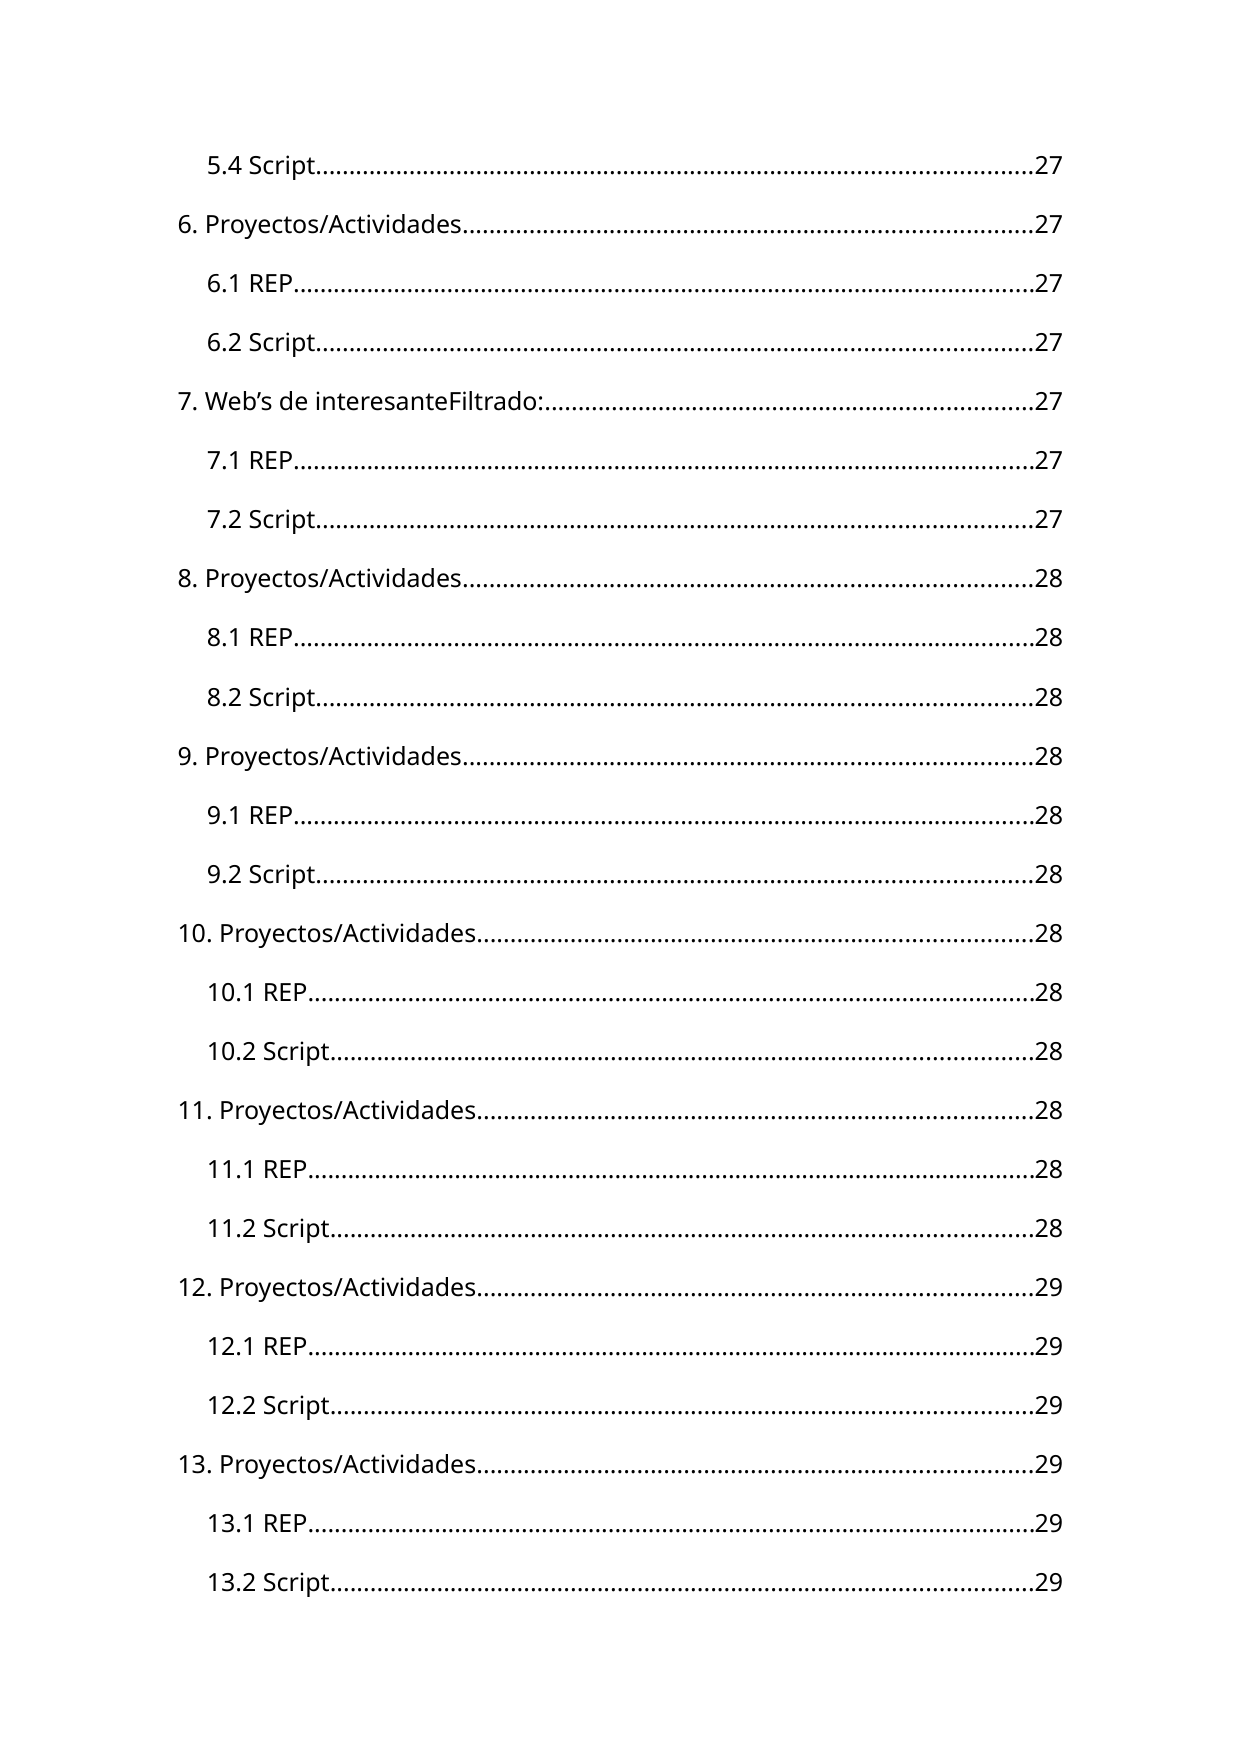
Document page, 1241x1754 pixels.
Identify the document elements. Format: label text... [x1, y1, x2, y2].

text 13. Proyectos/Actividades 29 [177, 1447, 1063, 1481]
text 10. Proyectos/Actividades 28 [177, 915, 1063, 949]
text 12.1 REP 29 [207, 1329, 1063, 1363]
text 6.2 Script 27 [207, 325, 1063, 359]
text 7. Web’s de interesanteFiltrado: 27 [177, 384, 1063, 418]
text 12.2 Script 29 [207, 1388, 1063, 1422]
text 9. Proyectos/Actividades 28 [177, 738, 1063, 772]
text 8.1 REP 28 [207, 620, 1063, 654]
text 13.2 Script 29 [207, 1565, 1063, 1599]
text 6. Proyectos/Actividades 27 [177, 207, 1063, 241]
text 12. Proyectos/Actividades 29 [177, 1270, 1063, 1304]
text 10.2 Script 28 [207, 1033, 1063, 1068]
text 8.2 Script 28 [207, 679, 1063, 713]
text 13.1 REP 29 [207, 1506, 1063, 1540]
text 9.1 REP 28 [207, 797, 1063, 831]
text 7.1 REP 27 [207, 443, 1063, 477]
text 11.1 REP 28 [207, 1152, 1063, 1186]
text 6.1 REP 27 [207, 266, 1063, 300]
text 11.2 Script 28 [207, 1211, 1063, 1245]
text 10.1 REP 28 [207, 974, 1063, 1008]
text 9.2 Script 28 [207, 856, 1063, 890]
text 8. Proyectos/Actividades 28 [177, 561, 1063, 595]
text 5.4 Script 27 [207, 148, 1063, 182]
text 7.2 Script 27 [207, 502, 1063, 536]
text 11. Proyectos/Actividades 28 [177, 1093, 1063, 1127]
